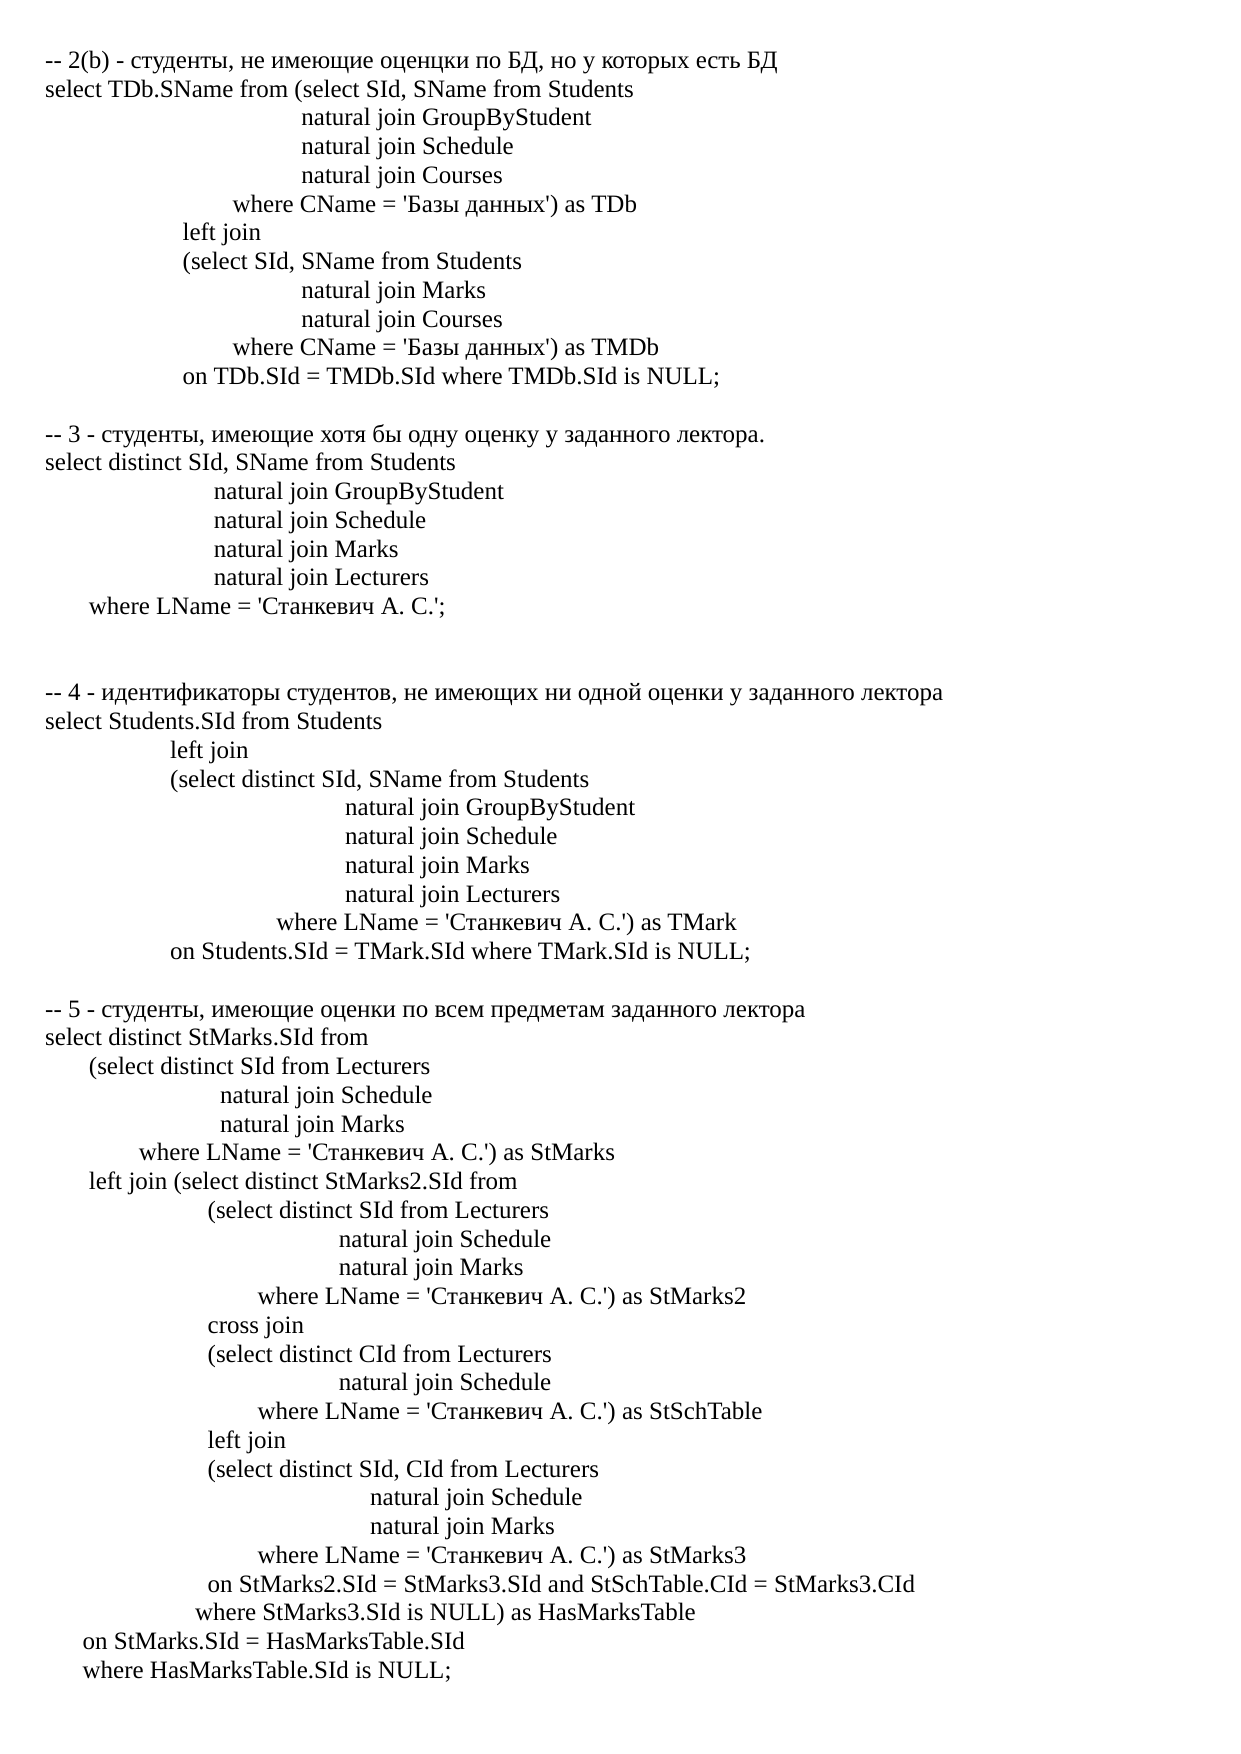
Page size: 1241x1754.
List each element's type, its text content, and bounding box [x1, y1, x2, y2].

text left join [45, 735, 1196, 764]
text -- 2(b) - студенты, не имеющие оценцки по БД, но у которых есть БД [45, 45, 1196, 74]
text natural join Schedule [45, 821, 1196, 850]
text cross join [45, 1310, 1196, 1339]
text where LName = 'Станкевич А. С.') as TMark [45, 907, 1196, 936]
text -- 4 - идентификаторы студентов, не имеющих ни одной оценки у заданного лектора [45, 677, 1196, 706]
text natural join Marks [45, 1511, 1196, 1540]
text left join [45, 217, 1196, 246]
text where LName = 'Станкевич А. С.') as StMarks3 [45, 1540, 1196, 1569]
text natural join GroupByStudent [45, 792, 1196, 821]
text natural join Marks [45, 850, 1196, 879]
text natural join Marks [45, 1109, 1196, 1137]
text natural join GroupByStudent [45, 102, 1196, 131]
text natural join Lecturers [45, 562, 1196, 591]
text natural join Schedule [45, 1224, 1196, 1252]
text natural join Schedule [45, 1367, 1196, 1396]
text where LName = 'Станкевич А. С.') as StMarks [45, 1137, 1196, 1166]
text on StMarks2.SId = StMarks3.SId and StSchTable.CId = StMarks3.CId [45, 1569, 1196, 1597]
text select distinct StMarks.SId from [45, 1022, 1196, 1051]
text natural join Courses [45, 160, 1196, 189]
text where LName = 'Станкевич А. С.') as StMarks2 [45, 1281, 1196, 1310]
text where StMarks3.SId is NULL) as HasMarksTable [45, 1597, 1196, 1626]
text where LName = 'Станкевич А. С.'; [45, 591, 1196, 620]
text natural join Marks [45, 534, 1196, 562]
text natural join Schedule [45, 1482, 1196, 1511]
text natural join Schedule [45, 505, 1196, 534]
text natural join Lecturers [45, 879, 1196, 907]
text (select SId, SName from Students [45, 246, 1196, 275]
text natural join GroupByStudent [45, 476, 1196, 505]
text on TDb.SId = TMDb.SId where TMDb.SId is NULL; [45, 361, 1196, 390]
text on StMarks.SId = HasMarksTable.SId [45, 1626, 1196, 1655]
text where LName = 'Станкевич А. С.') as StSchTable [45, 1396, 1196, 1425]
text left join [45, 1425, 1196, 1454]
text where HasMarksTable.SId is NULL; [45, 1655, 1196, 1684]
text natural join Schedule [45, 1080, 1196, 1109]
text -- 5 - студенты, имеющие оценки по всем предметам заданного лектора [45, 994, 1196, 1022]
text (select distinct SId from Lecturers [45, 1195, 1196, 1224]
text natural join Schedule [45, 131, 1196, 160]
text natural join Marks [45, 1252, 1196, 1281]
text natural join Courses [45, 304, 1196, 332]
text where CName = 'Базы данных') as TMDb [45, 332, 1196, 361]
text select distinct SId, SName from Students [45, 447, 1196, 476]
text select TDb.SName from (select SId, SName from Students [45, 74, 1196, 102]
text where CName = 'Базы данных') as TDb [45, 189, 1196, 217]
text (select distinct SId, CId from Lecturers [45, 1454, 1196, 1482]
text (select distinct SId from Lecturers [45, 1051, 1196, 1080]
text select Students.SId from Students [45, 706, 1196, 735]
text left join (select distinct StMarks2.SId from [45, 1166, 1196, 1195]
text -- 3 - студенты, имеющие хотя бы одну оценку у заданного лектора. [45, 419, 1196, 447]
text on Students.SId = TMark.SId where TMark.SId is NULL; [45, 936, 1196, 965]
text (select distinct CId from Lecturers [45, 1339, 1196, 1367]
text natural join Marks [45, 275, 1196, 304]
text (select distinct SId, SName from Students [45, 764, 1196, 792]
